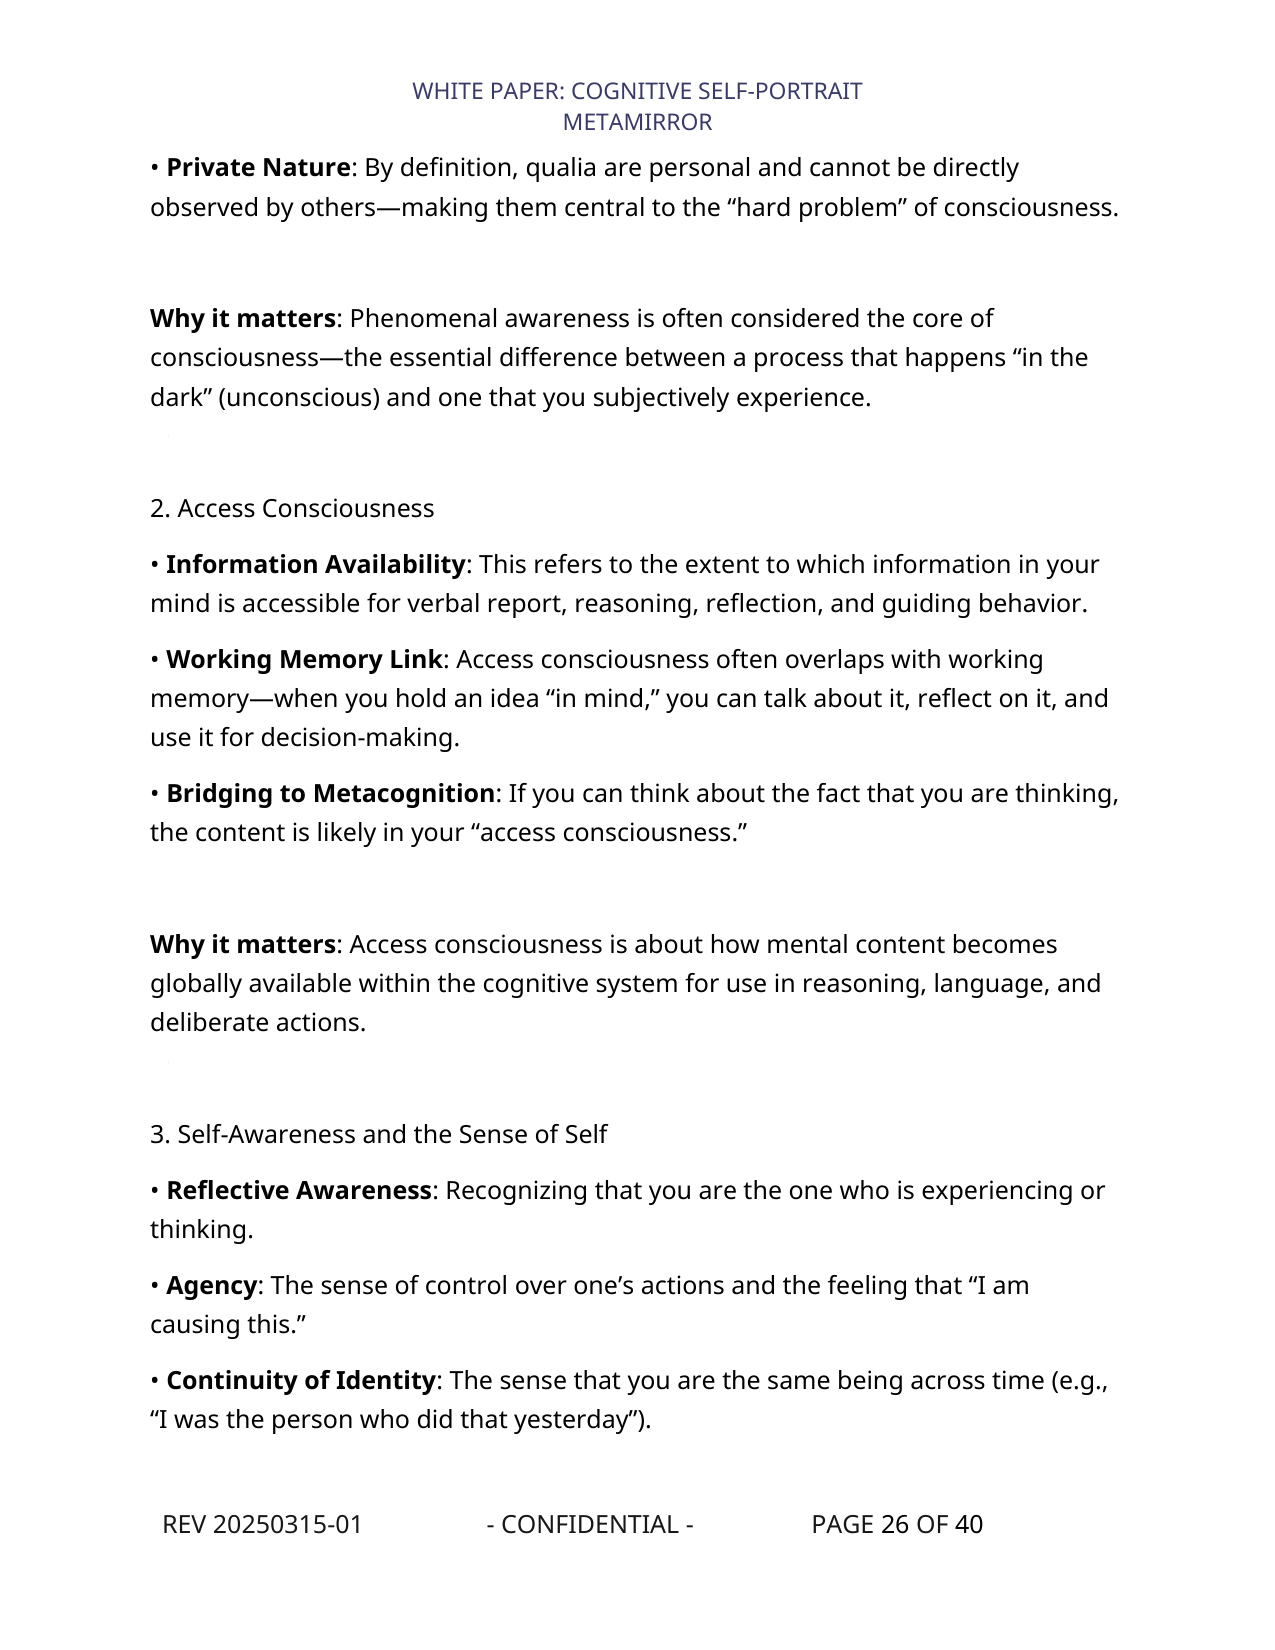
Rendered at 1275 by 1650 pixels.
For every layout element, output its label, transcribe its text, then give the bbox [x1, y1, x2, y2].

text • Private Nature: By definition, qualia are personal and cannot be directly observed by others—making them central to the “hard problem” of consciousness. [150, 150, 1125, 223]
text 3. Self-Awareness and the Sense of Self [150, 1117, 1125, 1151]
text Why it matters: Access consciousness is about how mental content becomes globally available within the cognitive system for use in reasoning, language, and deliberate actions. [150, 927, 1125, 1039]
text • Information Availability: This refers to the extent to which information in your mind is accessible for verbal report, reasoning, reflection, and guiding behavior. [150, 547, 1125, 620]
text • Reflective Awareness: Recognizing that you are the one who is experiencing or thinking. [150, 1172, 1125, 1246]
text • Agency: The sense of control over one’s actions and the feeling that “I am causing this.” [150, 1267, 1125, 1341]
text Why it matters: Phenomenal awareness is often considered the core of consciousness—the essential difference between a process that happens “in the dark” (unconscious) and one that you subjectively experience. [150, 301, 1125, 413]
text • Working Memory Link: Access consciousness often overlaps with working memory—when you hold an idea “in mind,” you can talk about it, reflect on it, and use it for decision-making. [150, 642, 1125, 754]
text • Continuity of Identity: The sense that you are the same being across time (e.g., “I was the person who did that yesterday”). [150, 1362, 1125, 1436]
text • Bridging to Metacognition: If you can think about the fact that you are thinking, the content is likely in your “access consciousness.” [150, 776, 1125, 849]
text 2. Access Consciousness [150, 491, 1125, 525]
